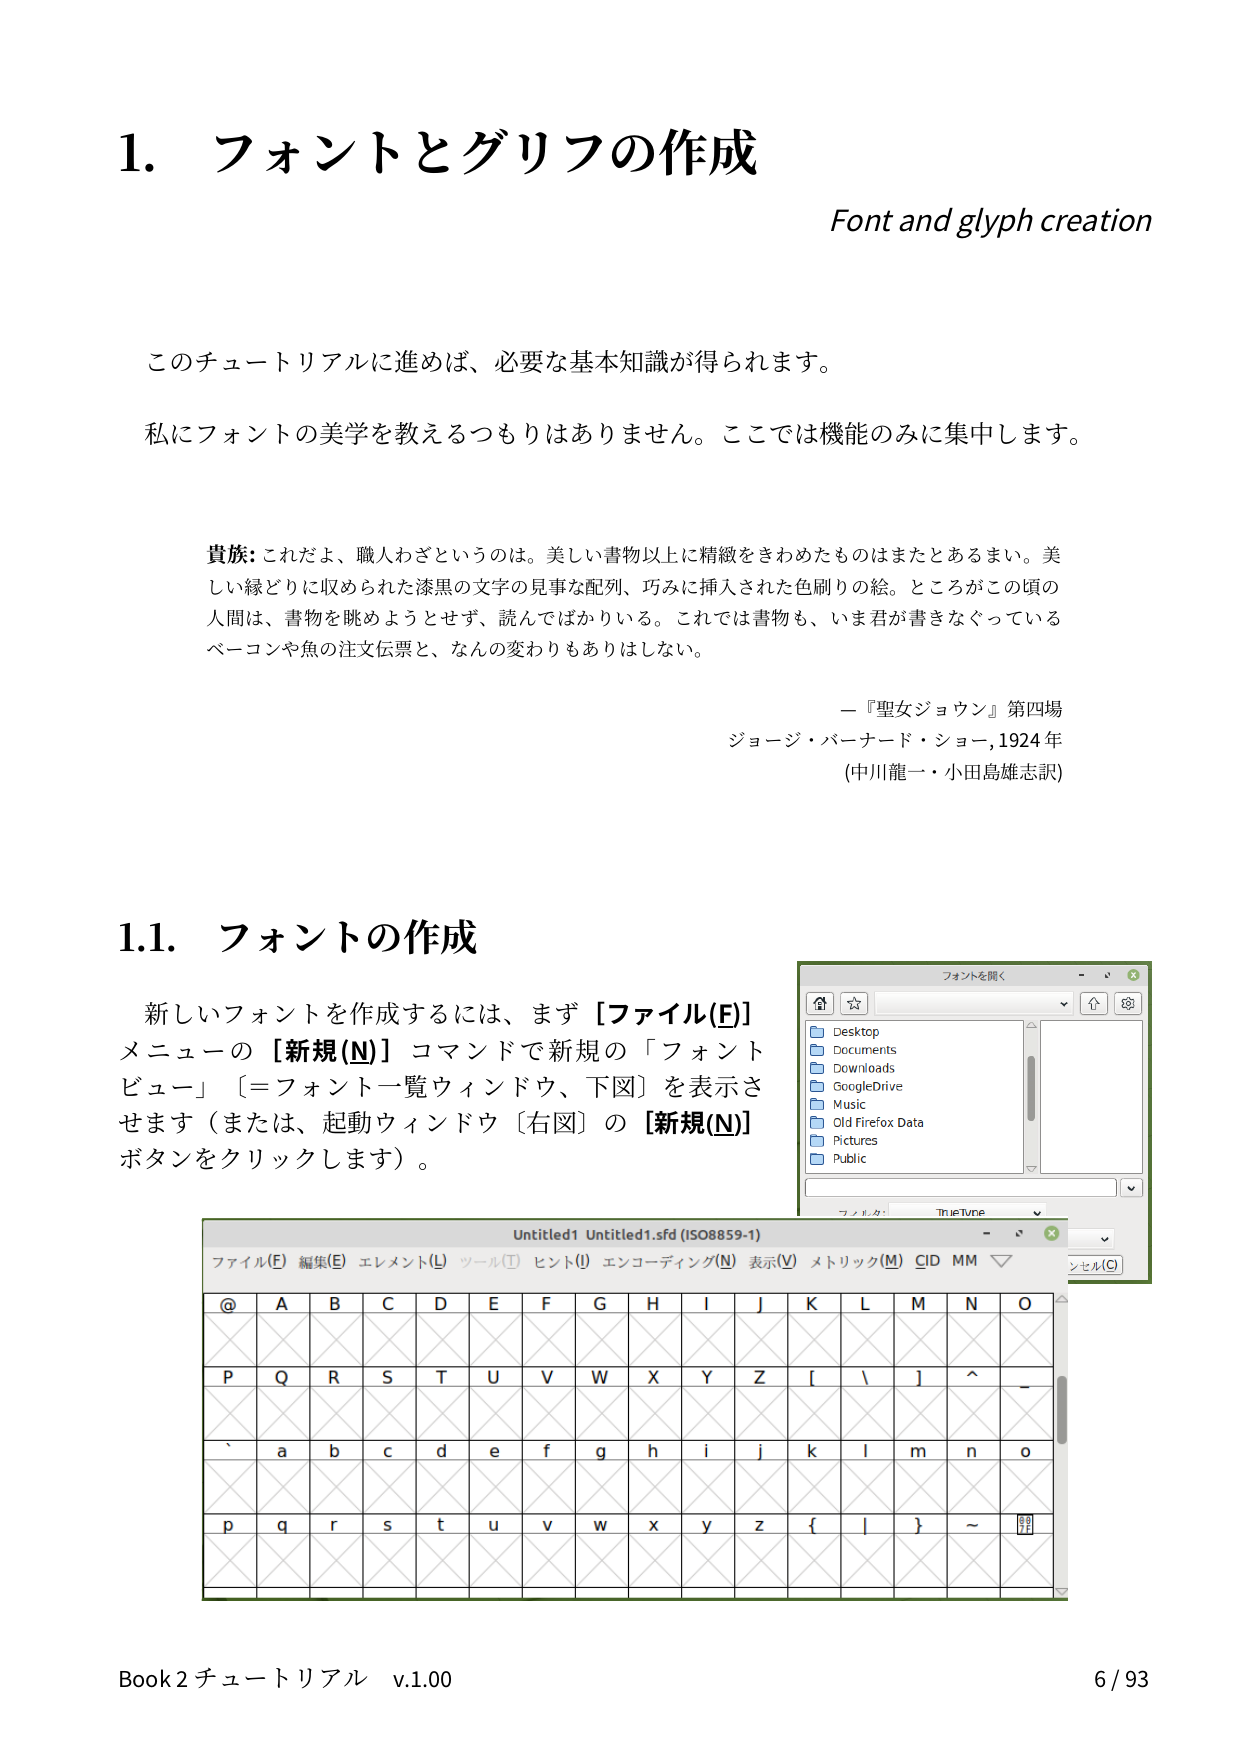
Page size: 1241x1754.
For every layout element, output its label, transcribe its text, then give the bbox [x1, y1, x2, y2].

subtitle 1.1. フォントの作成 [118, 907, 1152, 962]
text 新しいフォントを作成するには、まず［ファイル(F)］メニューの［新規(N)］コマンドで新規の「フォントビュー」〔＝フォント一覧ウィンドウ、下図〕を表示させます（または、起動ウィンドウ〔右図〕の［新規(N)］ボタンをクリックします）。 [118, 966, 797, 1176]
text 私にフォントの美学を教えるつもりはありません。ここでは機能のみに集中します。 [118, 393, 1152, 451]
picture [201, 960, 1152, 1601]
text 貴族: これだよ、職人わざというのは。美しい書物以上に精緻をきわめたものはまたとあるまい。美しい縁どりに収められた漆黒の文字の見事な配列、巧みに挿入された色刷りの絵。ところがこの頃の人間は、書物を眺めようとせず、読んでばかりいる。これでは書物も、いま君が書きなぐっているベーコンや魚の注文伝票と、なんの変わりもありはしない。 [207, 538, 1063, 661]
subtitle 1. フォントとグリフの作成 [118, 113, 1152, 185]
text このチュートリアルに進めば、必要な基本知識が得られます。 [118, 321, 1152, 378]
text —『聖女ジョウン』第四場 ジョージ・バーナード・ショー, 1924 年 (中川龍一・小田島雄志訳) [207, 695, 1063, 784]
subtitle Font and glyph creation [118, 198, 1152, 240]
